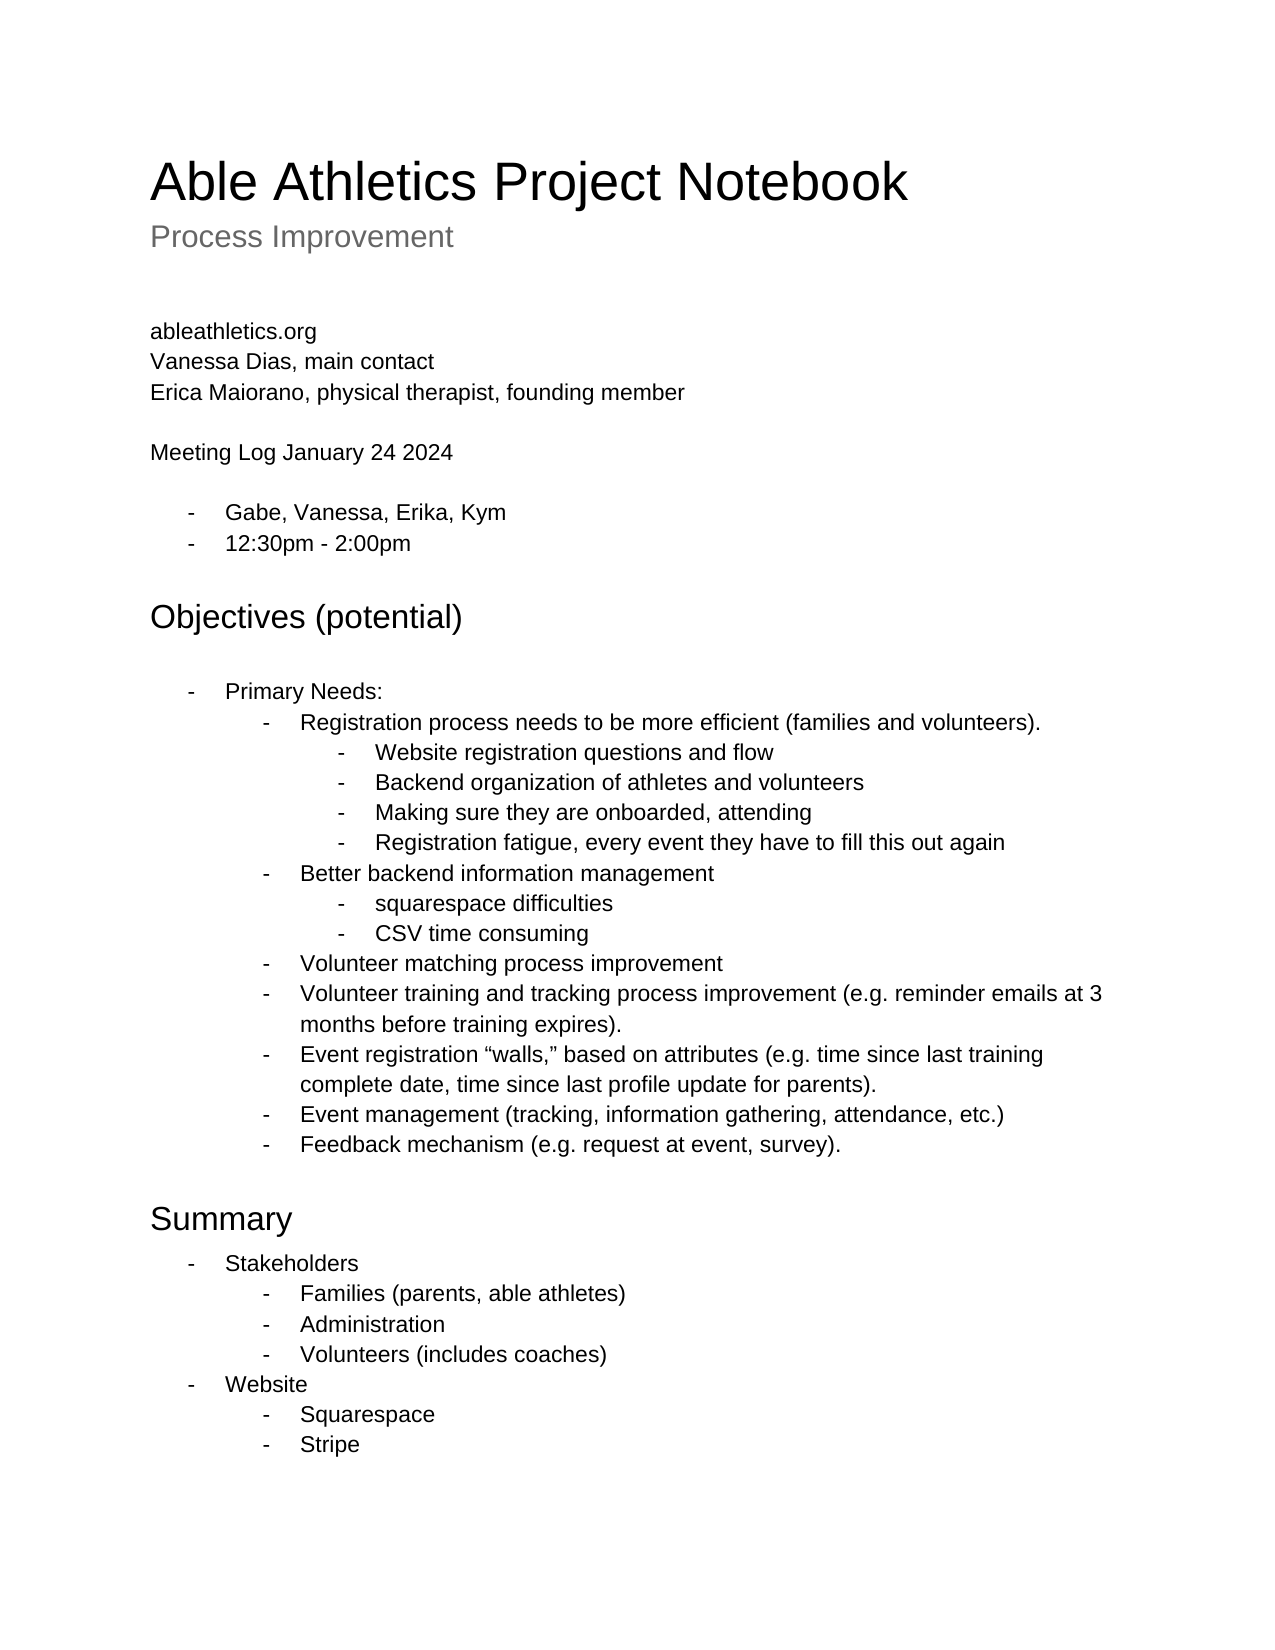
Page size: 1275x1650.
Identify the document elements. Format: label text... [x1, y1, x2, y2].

subtitle Objectives (potential) [150, 597, 1125, 636]
text Vanessa Dias, main contact [150, 348, 1125, 374]
list Event management (tracking, information gathering, attendance, etc.) [262, 1101, 1125, 1128]
list Registration process needs to be more efficient (families and volunteers). [262, 708, 1125, 735]
list Feedback mechanism (e.g. request at event, survey). [262, 1131, 1125, 1158]
list squarespace difficulties [337, 890, 1125, 916]
list Stakeholders [187, 1250, 1125, 1276]
list Making sure they are onboarded, attending [337, 799, 1125, 826]
list Website registration questions and flow [337, 739, 1125, 765]
list Families (parents, able athletes) [262, 1280, 1125, 1307]
list Squarespace [262, 1401, 1125, 1427]
text Meeting Log January 24 2024 [150, 439, 1125, 465]
list Website [187, 1371, 1125, 1397]
list Volunteer matching process improvement [262, 950, 1125, 977]
text Erica Maiorano, physical therapist, founding member [150, 378, 1125, 405]
list Volunteer training and tracking process improvement (e.g. reminder emails at 3 months before training expires). [262, 980, 1125, 1037]
list CSV time consuming [337, 920, 1125, 946]
list Registration fatigue, every event they have to fill this out again [337, 829, 1125, 856]
subtitle Process Improvement [150, 218, 1125, 254]
list Gabe, Vanessa, Erika, Kym [187, 499, 1125, 526]
title Able Athletics Project Notebook [150, 150, 1125, 212]
subtitle Summary [150, 1199, 1125, 1238]
list Backend organization of athletes and volunteers [337, 769, 1125, 795]
list Stripe [262, 1431, 1125, 1458]
list Event registration “walls,” based on attributes (e.g. time since last training complete date, time since last profile update for parents). [262, 1041, 1125, 1097]
list 12:30pm - 2:00pm [187, 529, 1125, 556]
list Volunteers (includes coaches) [262, 1341, 1125, 1367]
list Administration [262, 1311, 1125, 1337]
list Better backend information management [262, 859, 1125, 886]
list Primary Needs: [187, 678, 1125, 705]
text ableathletics.org [150, 318, 1125, 344]
